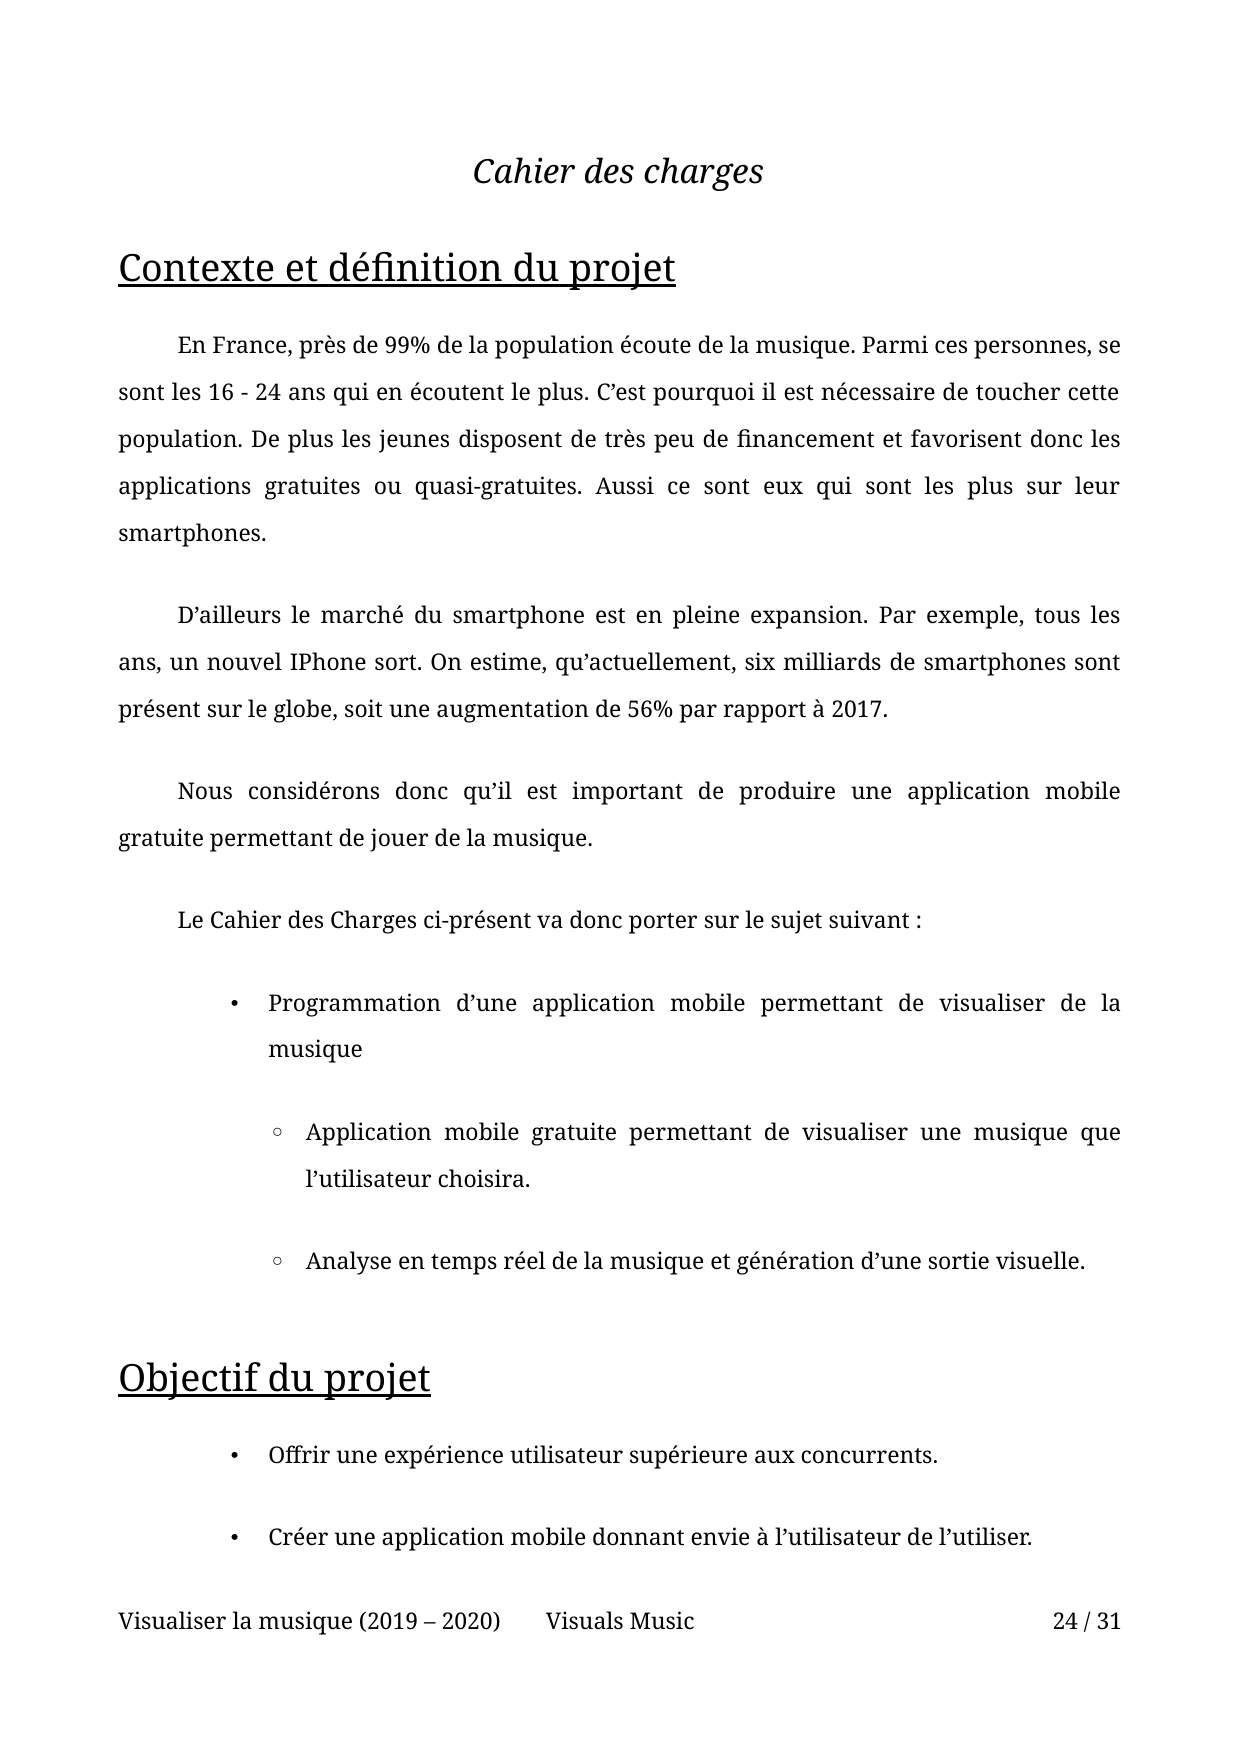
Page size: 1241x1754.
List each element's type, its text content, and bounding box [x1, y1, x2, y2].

list Offrir une expérience utilisateur supérieure aux concurrents. [231, 1439, 1122, 1470]
text D’ailleurs le marché du smartphone est en pleine expansion. Par exemple, tous les ans, un nouvel IPhone sort. On estime, qu’actuellement, six milliards de smartphones sont présent sur le globe, soit une augmentation de 56% par rapport à 2017. [118, 599, 1122, 724]
text Objectif du projet [118, 1351, 1122, 1402]
list Analyse en temps réel de la musique et génération d’une sortie visuelle. [268, 1245, 1122, 1276]
text Contexte et définition du projet [118, 241, 1122, 292]
text Nous considérons donc qu’il est important de produire une application mobile gratuite permettant de jouer de la musique. [118, 775, 1122, 853]
list Programmation d’une application mobile permettant de visualiser de la musique [231, 987, 1122, 1065]
subtitle Cahier des charges [118, 148, 1122, 193]
text En France, près de 99% de la population écoute de la musique. Parmi ces personnes, se sont les 16 - 24 ans qui en écoutent le plus. C’est pourquoi il est nécessaire de toucher cette population. De plus les jeunes disposent de très peu de financement et favorisent donc les applications gratuites ou quasi-gratuites. Aussi ce sont eux qui sont les plus sur leur smartphones. [118, 329, 1122, 548]
list Application mobile gratuite permettant de visualiser une musique que l’utilisateur choisira. [268, 1116, 1122, 1194]
list Créer une application mobile donnant envie à l’utilisateur de l’utiliser. [231, 1521, 1122, 1552]
text Le Cahier des Charges ci-présent va donc porter sur le sujet suivant : [118, 904, 1122, 936]
